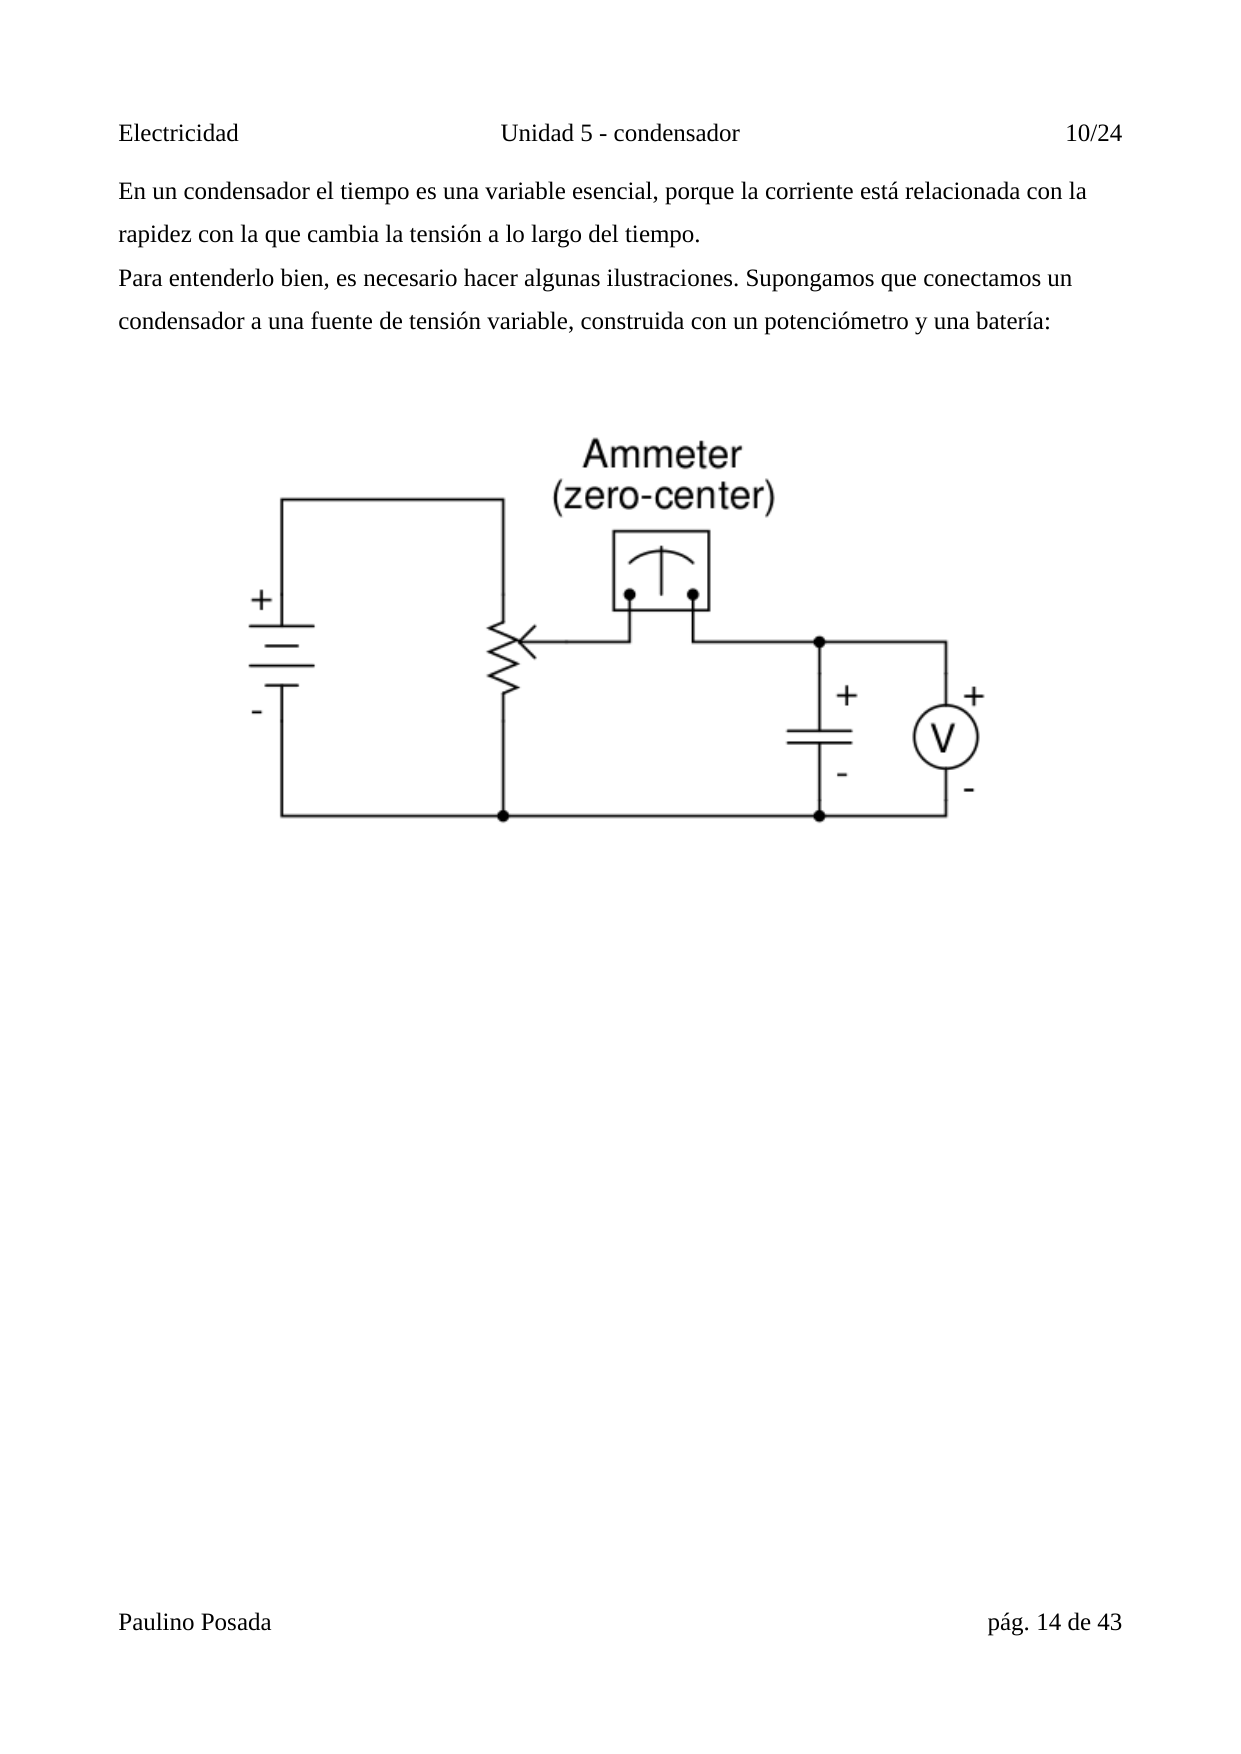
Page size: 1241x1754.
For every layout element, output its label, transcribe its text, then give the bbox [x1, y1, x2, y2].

text Para entenderlo bien, es necesario hacer algunas ilustraciones. Supongamos que conectamos un condensador a una fuente de tensión variable, construida con un potenciómetro y una batería: [118, 263, 1122, 334]
picture [210, 392, 1030, 842]
text En un condensador el tiempo es una variable esencial, porque la corriente está relacionada con la rapidez con la que cambia la tensión a lo largo del tiempo. [118, 176, 1122, 248]
